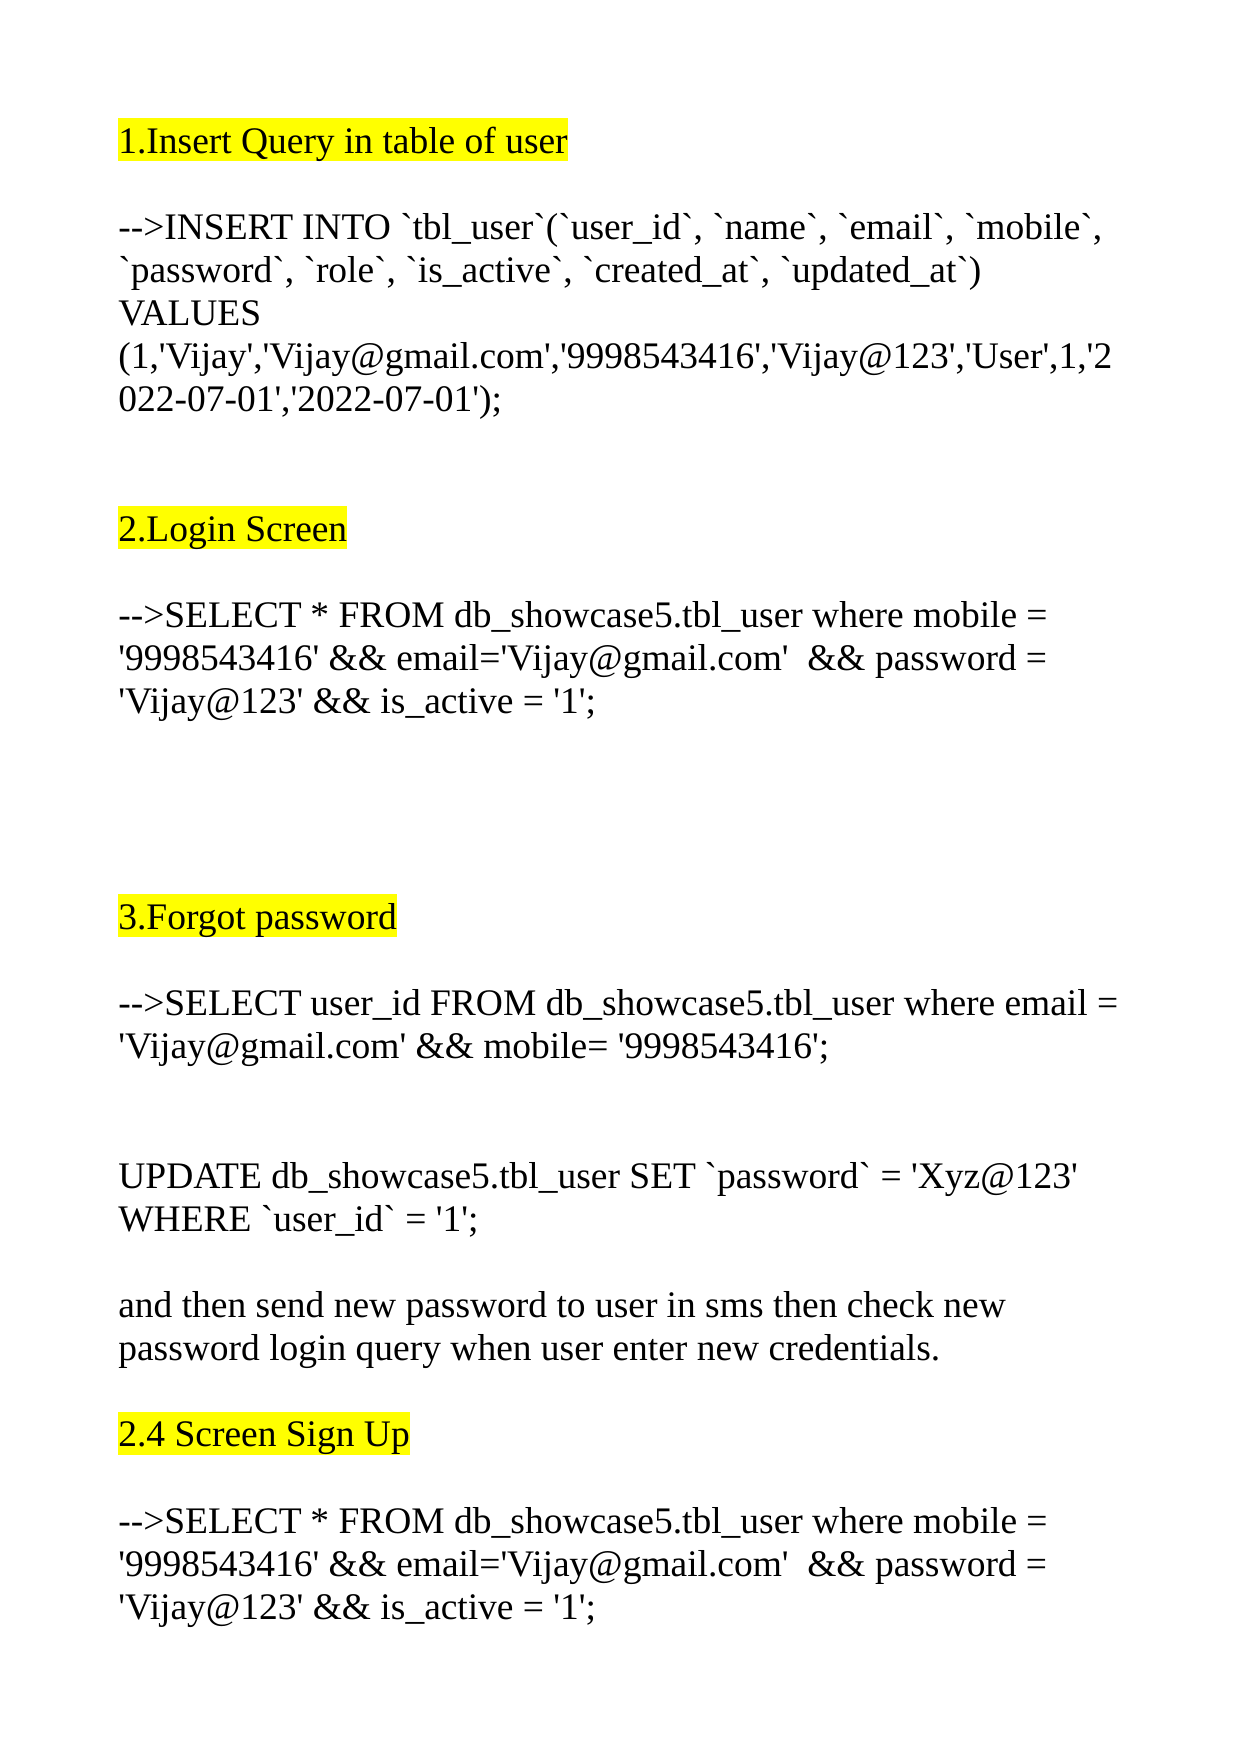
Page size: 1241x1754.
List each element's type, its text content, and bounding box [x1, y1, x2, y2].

text -->SELECT user_id FROM db_showcase5.tbl_user where email = 'Vijay@gmail.com' && mobile= '9998543416'; [118, 981, 1122, 1067]
text 2.Login Screen [118, 506, 1122, 549]
text 2.4 Screen Sign Up [118, 1412, 1122, 1455]
text -->SELECT * FROM db_showcase5.tbl_user where mobile = '9998543416' && email='Vijay@gmail.com' && password = 'Vijay@123' && is_active = '1'; [118, 1498, 1122, 1627]
text -->SELECT * FROM db_showcase5.tbl_user where mobile = '9998543416' && email='Vijay@gmail.com' && password = 'Vijay@123' && is_active = '1'; [118, 592, 1122, 722]
text 1.Insert Query in table of user [118, 118, 1122, 161]
text VALUES (1,'Vijay','Vijay@gmail.com','9998543416','Vijay@123','User',1,'2022-07-01','2022-07-01'); [118, 291, 1122, 420]
text -->INSERT INTO `tbl_user`(`user_id`, `name`, `email`, `mobile`, `password`, `role`, `is_active`, `created_at`, `updated_at`) [118, 204, 1122, 291]
text UPDATE db_showcase5.tbl_user SET `password` = 'Xyz@123' WHERE `user_id` = '1'; [118, 1153, 1122, 1239]
text 3.Forgot password [118, 894, 1122, 937]
text and then send new password to user in sms then check new password login query when user enter new credentials. [118, 1282, 1122, 1369]
